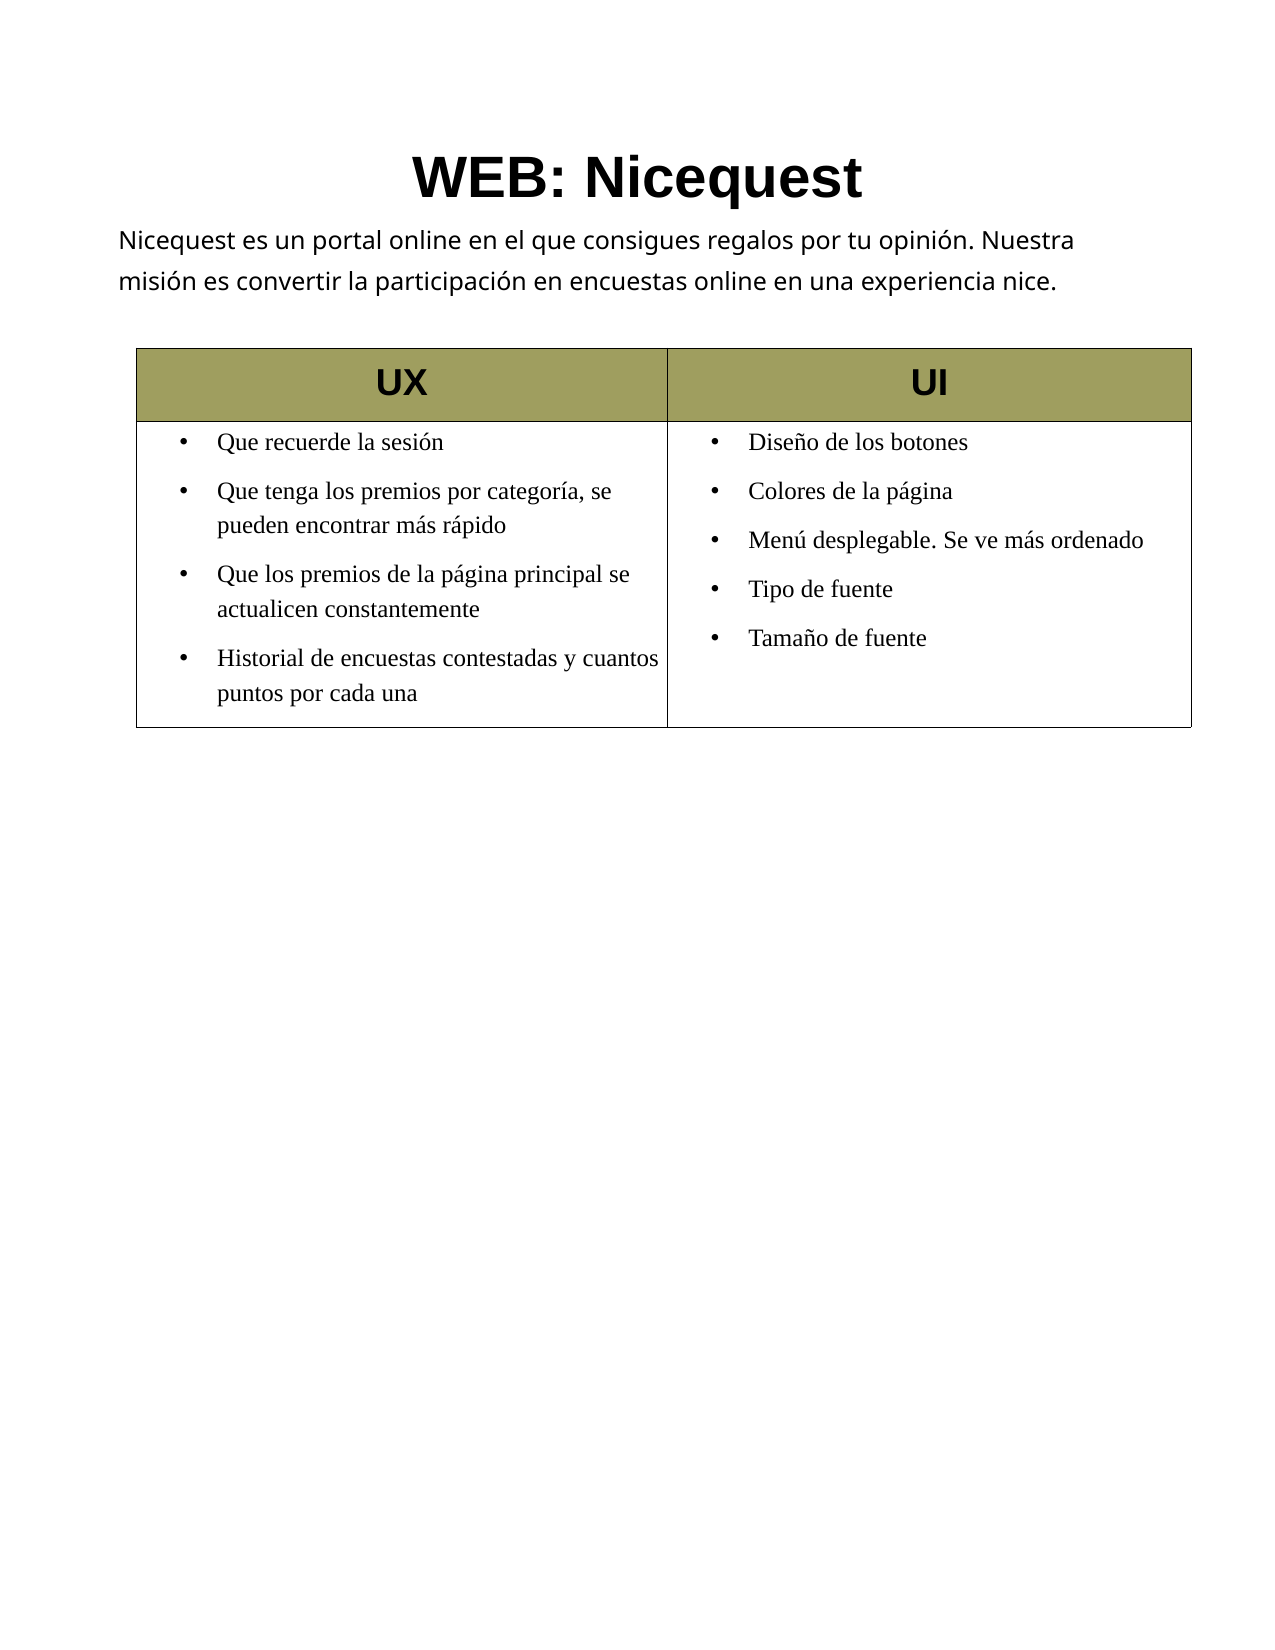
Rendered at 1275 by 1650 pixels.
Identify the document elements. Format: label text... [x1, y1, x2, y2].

table_cell Que recuerde la sesión Que tenga los premios por categoría, se pueden encontrar más rápido Que los premios de la página principal se actualicen constantemente Historial de encuestas contestadas y cuantos puntos por cada una [137, 422, 667, 727]
title WEB: Nicequest [118, 143, 1157, 210]
table_header UI [668, 349, 1191, 421]
text Nicequest es un portal online en el que consigues regalos por tu opinión. Nuestra misión es convertir la participación en encuestas online en una experiencia nice. [118, 223, 1157, 298]
table_cell Diseño de los botones Colores de la página Menú desplegable. Se ve más ordenado Tipo de fuente Tamaño de fuente [668, 422, 1191, 727]
table_header UX [137, 349, 667, 421]
